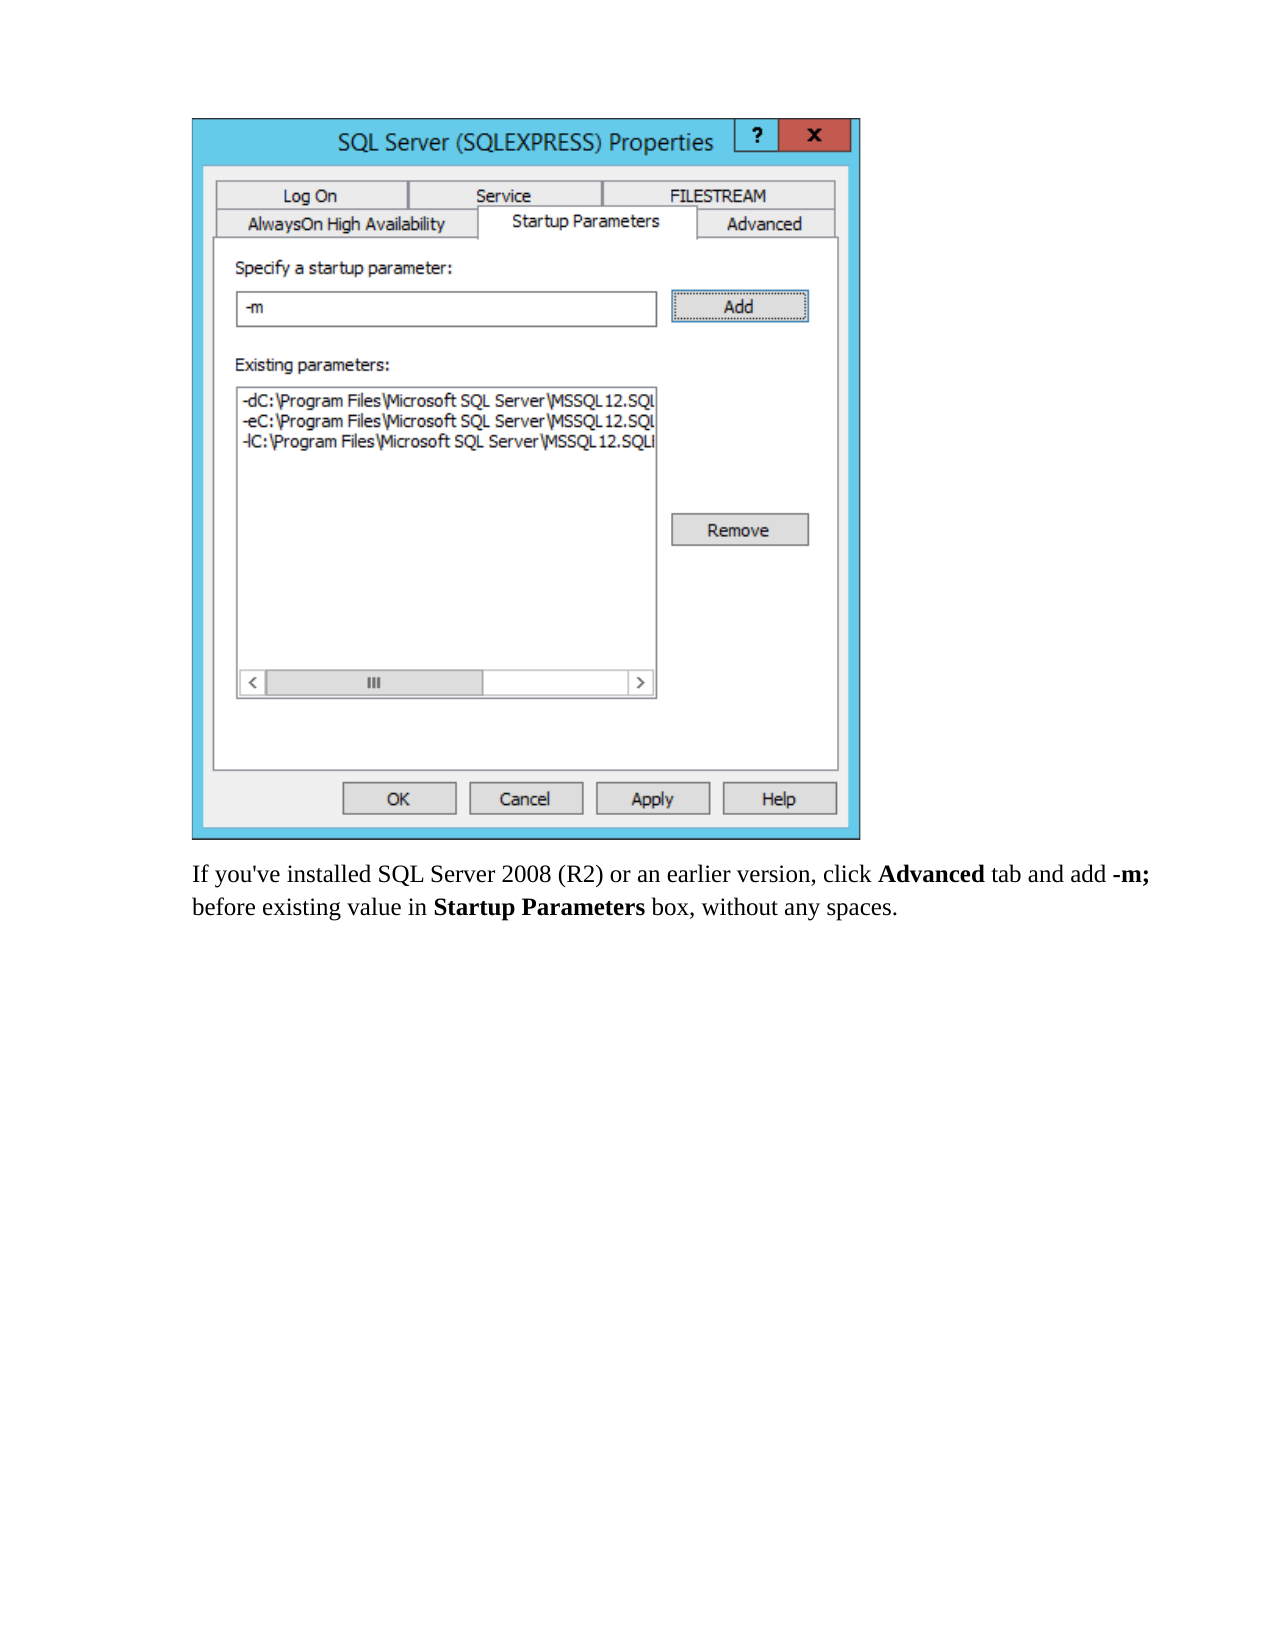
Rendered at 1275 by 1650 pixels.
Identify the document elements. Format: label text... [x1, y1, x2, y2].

picture [191, 118, 861, 840]
list If you've installed SQL Server 2008 (R2) or an earlier version, click Advanced tab and add -m; before existing value in Startup Parameters box, without any spaces. [162, 859, 1157, 921]
